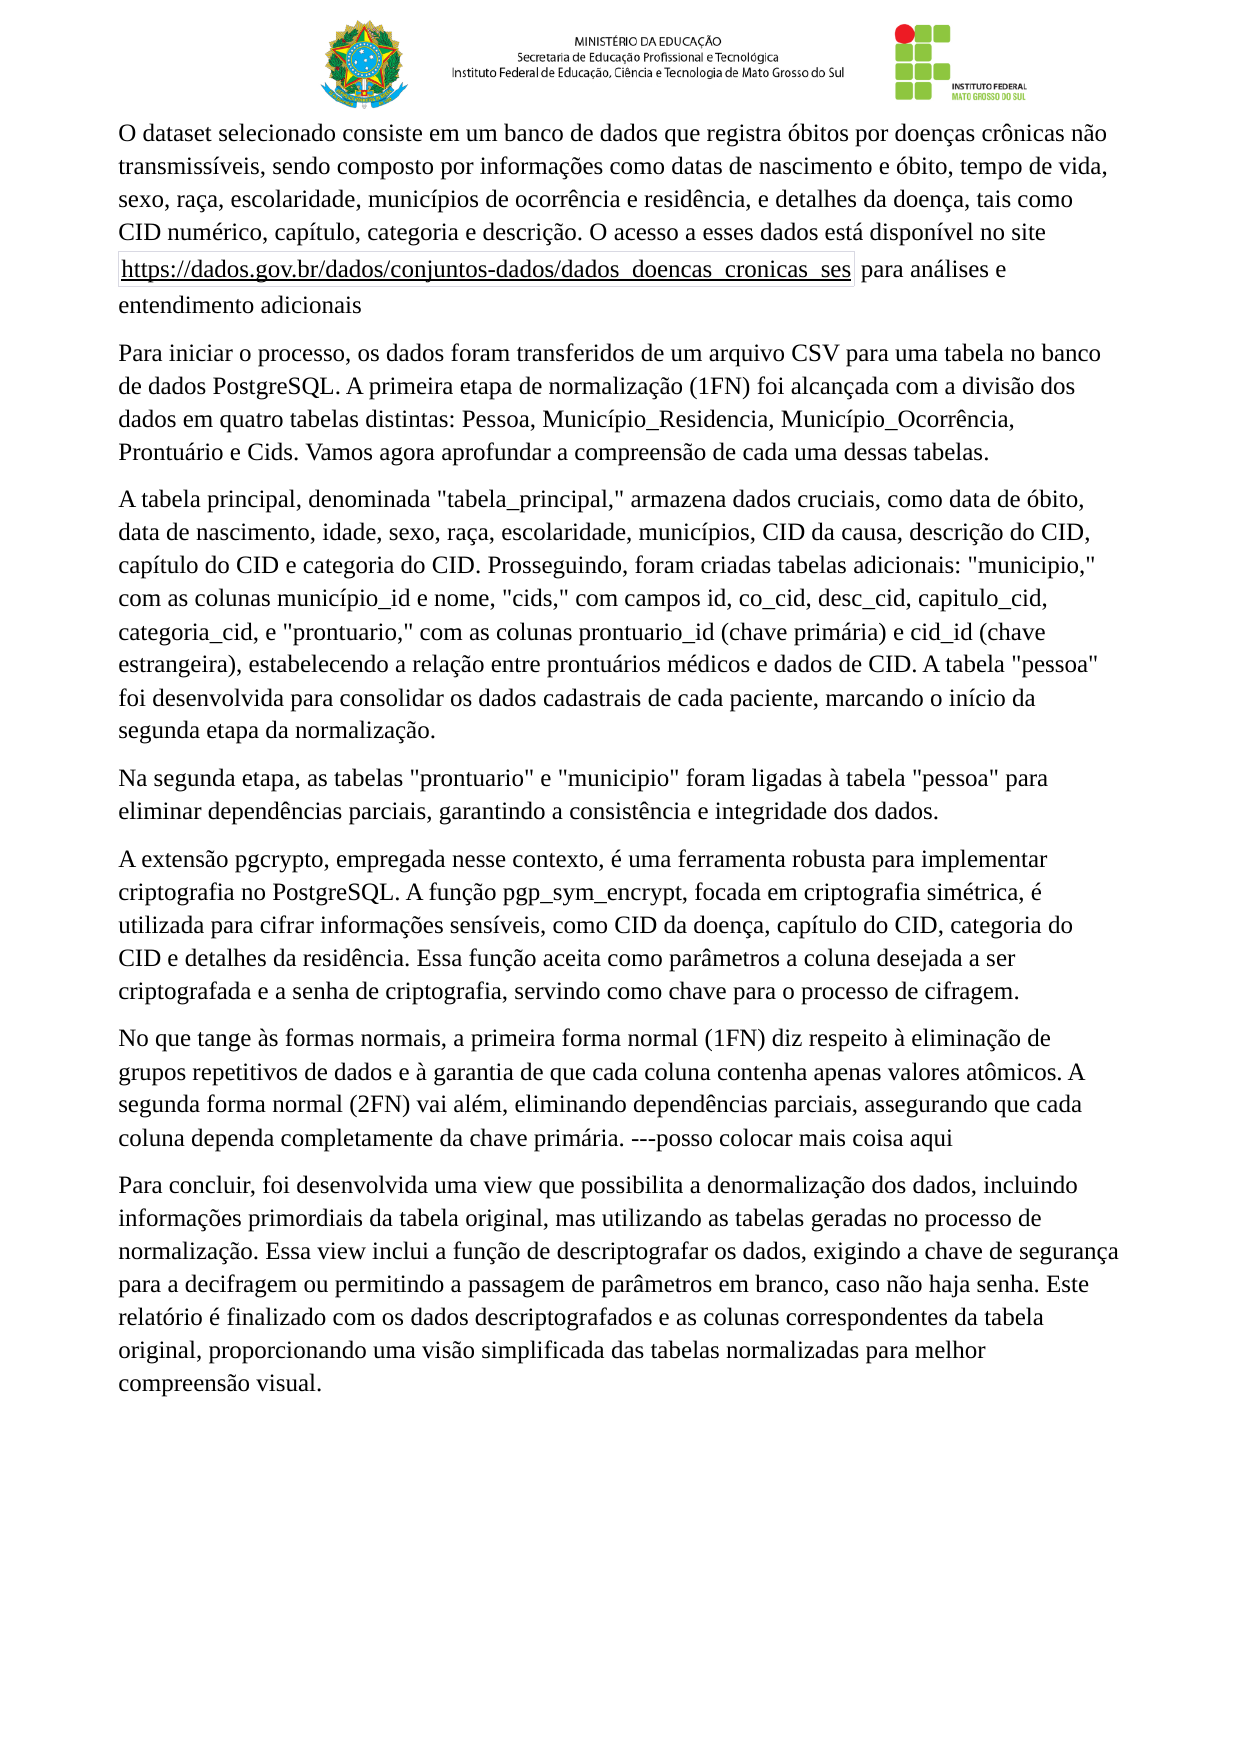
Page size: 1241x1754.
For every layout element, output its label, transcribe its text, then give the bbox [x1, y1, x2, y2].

text Na segunda etapa, as tabelas "prontuario" e "municipio" foram ligadas à tabela "pessoa" para eliminar dependências parciais, garantindo a consistência e integridade dos dados. [118, 763, 1122, 825]
text No que tange às formas normais, a primeira forma normal (1FN) diz respeito à eliminação de grupos repetitivos de dados e à garantia de que cada coluna contenha apenas valores atômicos. A segunda forma normal (2FN) vai além, eliminando dependências parciais, assegurando que cada coluna dependa completamente da chave primária. ---posso colocar mais coisa aqui [118, 1023, 1122, 1151]
text Para iniciar o processo, os dados foram transferidos de um arquivo CSV para uma tabela no banco de dados PostgreSQL. A primeira etapa de normalização (1FN) foi alcançada com a divisão dos dados em quatro tabelas distintas: Pessoa, Município_Residencia, Município_Ocorrência, Prontuário e Cids. Vamos agora aprofundar a compreensão de cada uma dessas tabelas. [118, 338, 1122, 466]
text A tabela principal, denominada "tabela_principal," armazena dados cruciais, como data de óbito, data de nascimento, idade, sexo, raça, escolaridade, municípios, CID da causa, descrição do CID, capítulo do CID e categoria do CID. Prosseguindo, foram criadas tabelas adicionais: "municipio," com as colunas município_id e nome, "cids," com campos id, co_cid, desc_cid, capitulo_cid, categoria_cid, e "prontuario," com as colunas prontuario_id (chave primária) e cid_id (chave estrangeira), estabelecendo a relação entre prontuários médicos e dados de CID. A tabela "pessoa" foi desenvolvida para consolidar os dados cadastrais de cada paciente, marcando o início da segunda etapa da normalização. [118, 484, 1122, 744]
text O dataset selecionado consiste em um banco de dados que registra óbitos por doenças crônicas não transmissíveis, sendo composto por informações como datas de nascimento e óbito, tempo de vida, sexo, raça, escolaridade, municípios de ocorrência e residência, e detalhes da doença, tais como CID numérico, capítulo, categoria e descrição. O acesso a esses dados está disponível no site https://dados.gov.br/dados/conjuntos-dados/dados_doencas_cronicas_ses para análises e entendimento adicionais [118, 118, 1122, 319]
text Para concluir, foi desenvolvida uma view que possibilita a denormalização dos dados, incluindo informações primordiais da tabela original, mas utilizando as tabelas geradas no processo de normalização. Essa view inclui a função de descriptografar os dados, exigindo a chave de segurança para a decifragem ou permitindo a passagem de parâmetros em branco, caso não haja senha. Este relatório é finalizado com os dados descriptografados e as colunas correspondentes da tabela original, proporcionando uma visão simplificada das tabelas normalizadas para melhor compreensão visual. [118, 1170, 1122, 1397]
picture [303, 8, 1034, 113]
text A extensão pgcrypto, empregada nesse contexto, é uma ferramenta robusta para implementar criptografia no PostgreSQL. A função pgp_sym_encrypt, focada em criptografia simétrica, é utilizada para cifrar informações sensíveis, como CID da doença, capítulo do CID, categoria do CID e detalhes da residência. Essa função aceita como parâmetros a coluna desejada a ser criptografada e a senha de criptografia, servindo como chave para o processo de cifragem. [118, 844, 1122, 1005]
